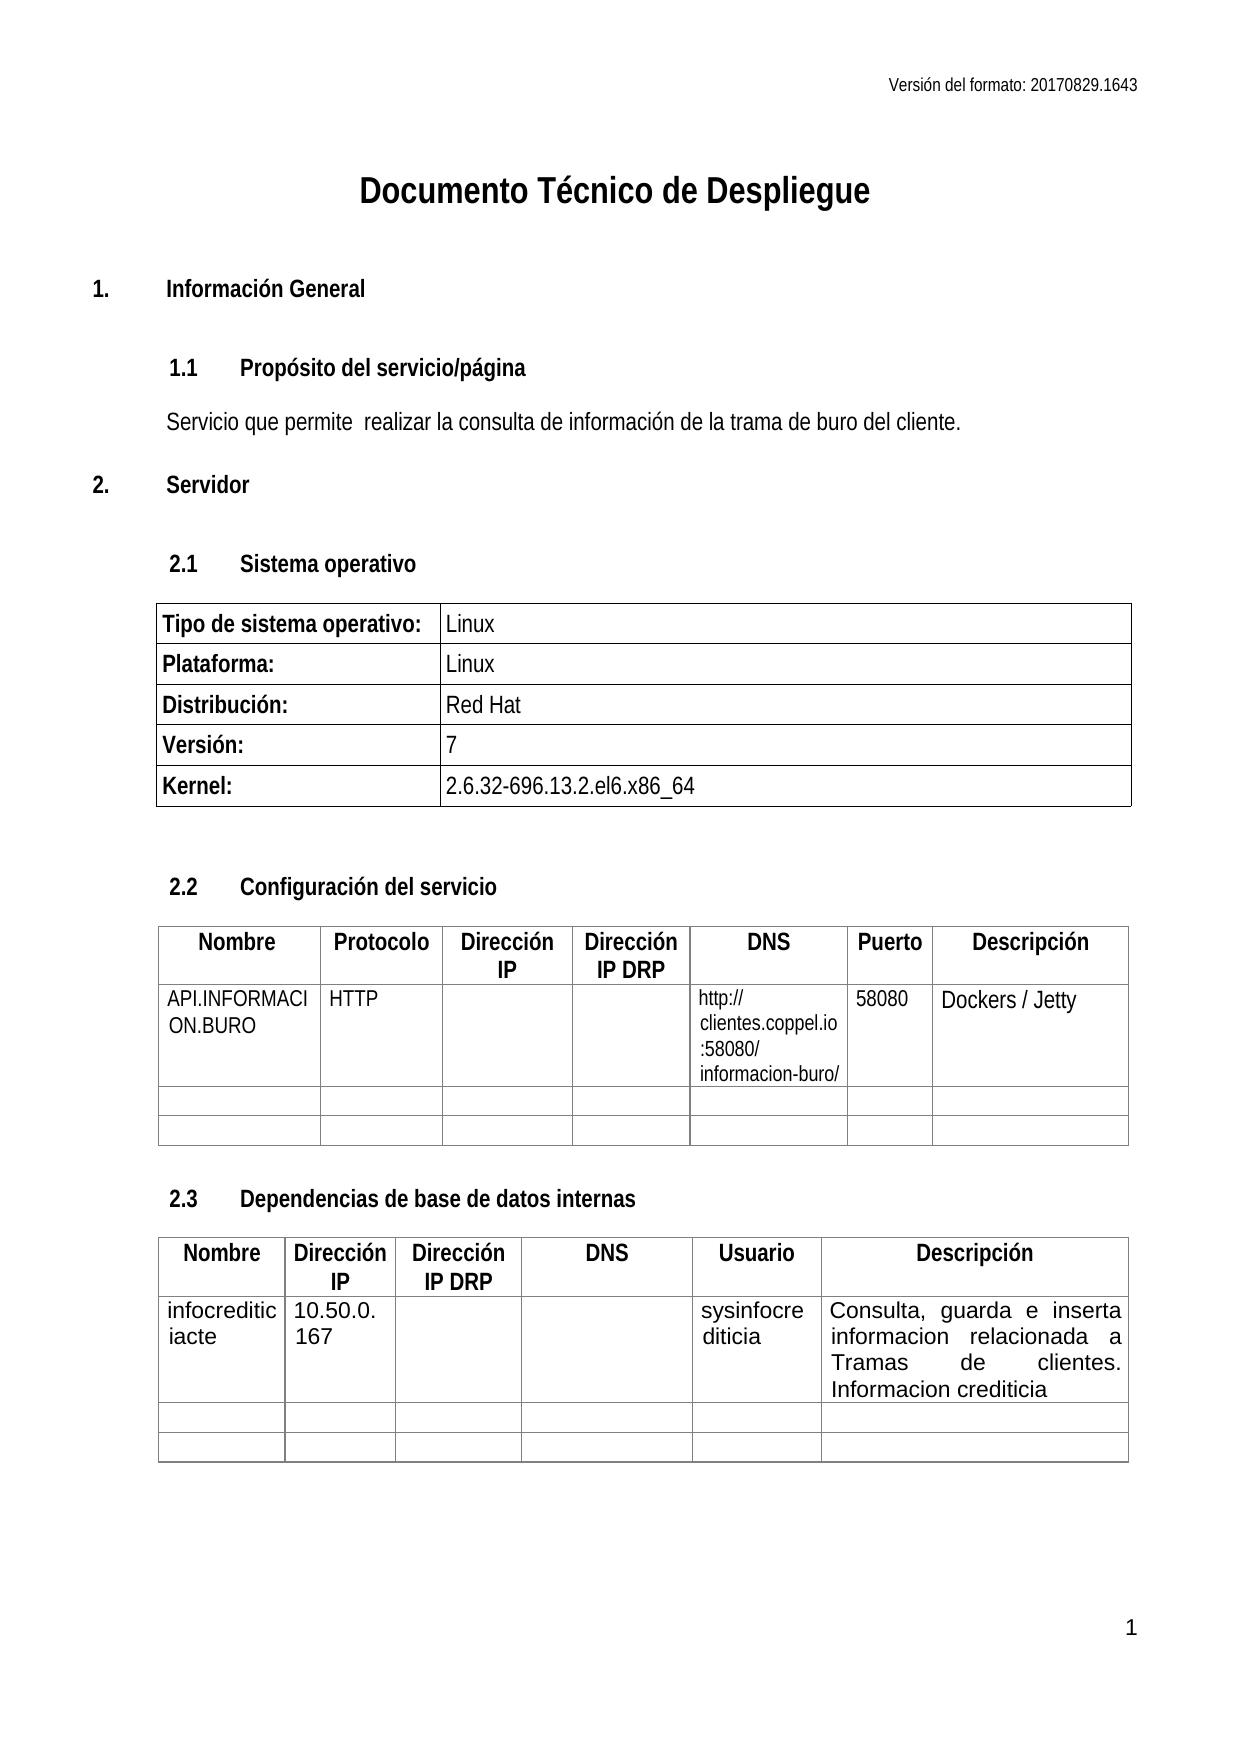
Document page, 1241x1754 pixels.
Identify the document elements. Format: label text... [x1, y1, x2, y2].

table_cell [396, 1297, 521, 1402]
table_cell [522, 1433, 692, 1461]
table_cell [522, 1297, 692, 1402]
table_cell [396, 1433, 521, 1461]
table_header Linux [441, 604, 1131, 643]
table_cell API.INFORMACION.BURO [159, 985, 320, 1086]
table_cell [159, 1116, 320, 1145]
subtitle Configuración del servicio [169, 872, 1137, 901]
subtitle Información General [92, 274, 1137, 303]
table_cell [321, 1116, 442, 1145]
table_cell http://clientes.coppel.io:58080/informacion-buro/ [691, 985, 847, 1086]
table_header Protocolo [321, 927, 442, 984]
table_header Puerto [848, 927, 932, 984]
table_cell [443, 985, 572, 1086]
table_cell [822, 1433, 1128, 1461]
table_cell Linux [441, 644, 1131, 684]
table_header Nombre [159, 927, 320, 984]
table_header DNS [522, 1238, 692, 1296]
text Servicio que permite realizar la consulta de información de la trama de buro del cliente. [166, 407, 1137, 435]
table_cell Consulta, guarda e inserta informacion relacionada a Tramas de clientes. Informacion crediticia [822, 1297, 1128, 1402]
table_cell [396, 1403, 521, 1432]
table_header Descripción [822, 1238, 1128, 1296]
table_cell [693, 1403, 821, 1432]
table_cell [573, 985, 689, 1086]
table_cell [159, 1087, 320, 1115]
table_cell [522, 1403, 692, 1432]
table_cell [573, 1087, 689, 1115]
table_cell [573, 1116, 689, 1145]
table_cell infocrediticiacte [159, 1297, 284, 1402]
table_cell [159, 1403, 284, 1432]
table_cell [321, 1087, 442, 1115]
table_cell Dockers / Jetty [933, 985, 1128, 1086]
table_header Dirección IP DRP [573, 927, 689, 984]
table_cell [443, 1116, 572, 1145]
table_header Dirección IP [286, 1238, 395, 1296]
table_cell 7 [441, 725, 1131, 765]
table_cell [691, 1087, 847, 1115]
table_cell 2.6.32-696.13.2.el6.x86_64 [441, 766, 1131, 806]
table_cell sysinfocrediticia [693, 1297, 821, 1402]
table_cell [848, 1087, 932, 1115]
table_cell [848, 1116, 932, 1145]
subtitle Dependencias de base de datos internas [169, 1183, 1137, 1212]
table_header Nombre [159, 1238, 284, 1296]
subtitle Propósito del servicio/página [169, 353, 1137, 382]
subtitle Sistema operativo [169, 549, 1137, 577]
table_cell [693, 1433, 821, 1461]
table_cell [286, 1403, 395, 1432]
text Documento Técnico de Despliegue [92, 168, 1137, 211]
table_cell Distribución: [157, 685, 440, 724]
table_cell HTTP [321, 985, 442, 1086]
table_cell [443, 1087, 572, 1115]
table_header Dirección IP [443, 927, 572, 984]
table_header Usuario [693, 1238, 821, 1296]
table_cell [933, 1116, 1128, 1145]
table_cell Versión: [157, 725, 440, 765]
table_cell [822, 1403, 1128, 1432]
subtitle Servidor [92, 470, 1137, 498]
table_cell [286, 1433, 395, 1461]
table_cell [159, 1433, 284, 1461]
table_cell 58080 [848, 985, 932, 1086]
table_cell Kernel: [157, 766, 440, 806]
table_cell [691, 1116, 847, 1145]
table_header Dirección IP DRP [396, 1238, 521, 1296]
table_cell 10.50.0.167 [286, 1297, 395, 1402]
table_header DNS [691, 927, 847, 984]
table_cell Plataforma: [157, 644, 440, 684]
table_header Descripción [933, 927, 1128, 984]
table_cell [933, 1087, 1128, 1115]
table_cell Red Hat [441, 685, 1131, 724]
table_header Tipo de sistema operativo: [157, 604, 440, 643]
